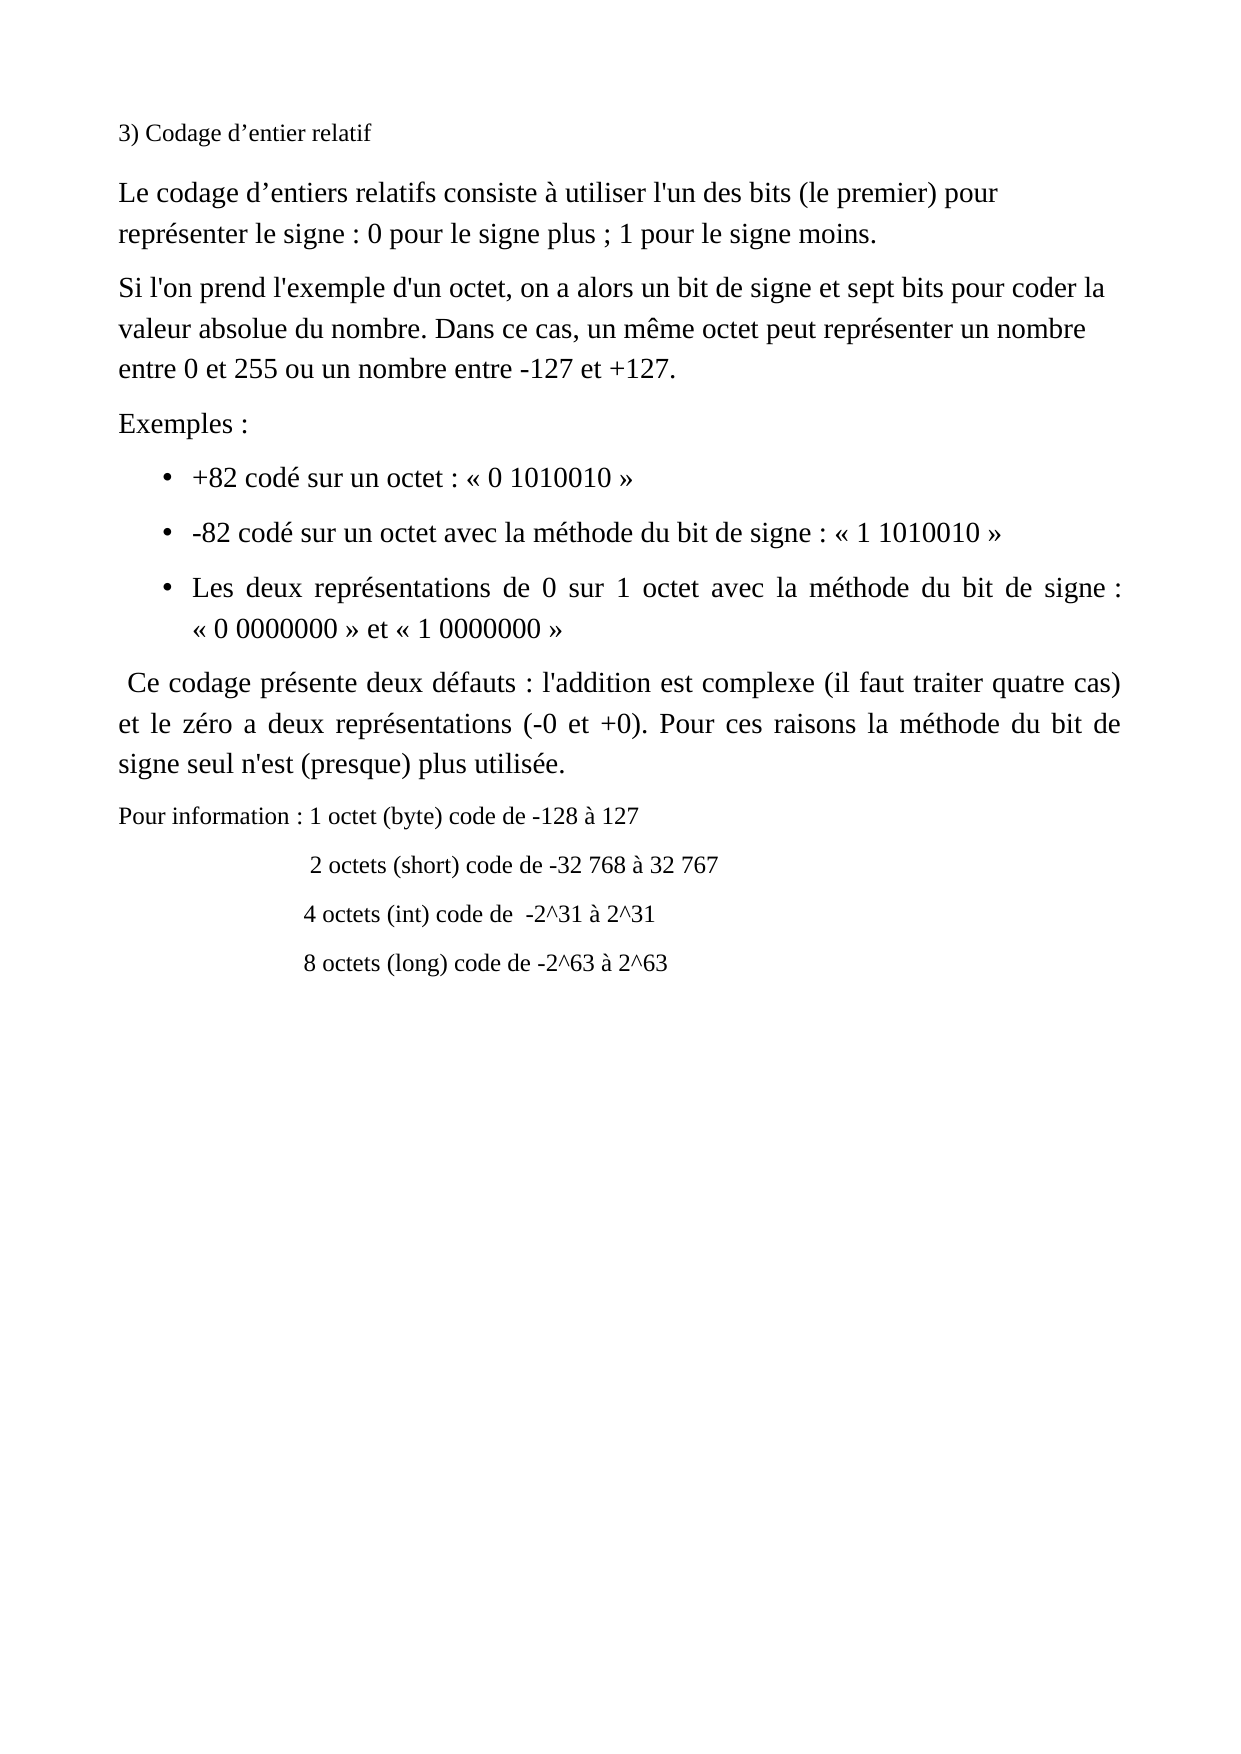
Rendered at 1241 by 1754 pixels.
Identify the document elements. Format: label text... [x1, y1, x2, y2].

text Pour information : 1 octet (byte) code de -128 à 127 [118, 801, 1122, 829]
list +82 codé sur un octet : « 0 1010010 » [162, 461, 1122, 494]
text Si l'on prend l'exemple d'un octet, on a alors un bit de signe et sept bits pour coder la valeur absolue du nombre. Dans ce cas, un même octet peut représenter un nombre entre 0 et 255 ou un nombre entre -127 et +127. [118, 271, 1122, 384]
text Le codage d’entiers relatifs consiste à utiliser l'un des bits (le premier) pour représenter le signe : 0 pour le signe plus ; 1 pour le signe moins. [118, 176, 1122, 249]
list -82 codé sur un octet avec la méthode du bit de signe : « 1 1010010 » [162, 516, 1122, 549]
text 4 octets (int) code de -2^31 à 2^31 [118, 899, 1122, 928]
text 8 octets (long) code de -2^63 à 2^63 [118, 948, 1122, 977]
text Ce codage présente deux défauts : l'addition est complexe (il faut traiter quatre cas) et le zéro a deux représentations (-0 et +0). Pour ces raisons la méthode du bit de signe seul n'est (presque) plus utilisée. [118, 666, 1122, 779]
text 2 octets (short) code de -32 768 à 32 767 [118, 850, 1122, 878]
text 3) Codage d’entier relatif [118, 118, 1122, 147]
list Les deux représentations de 0 sur 1 octet avec la méthode du bit de signe : « 0 0000000 » et « 1 0000000 » [162, 570, 1122, 644]
text Exemples : [118, 406, 1122, 439]
